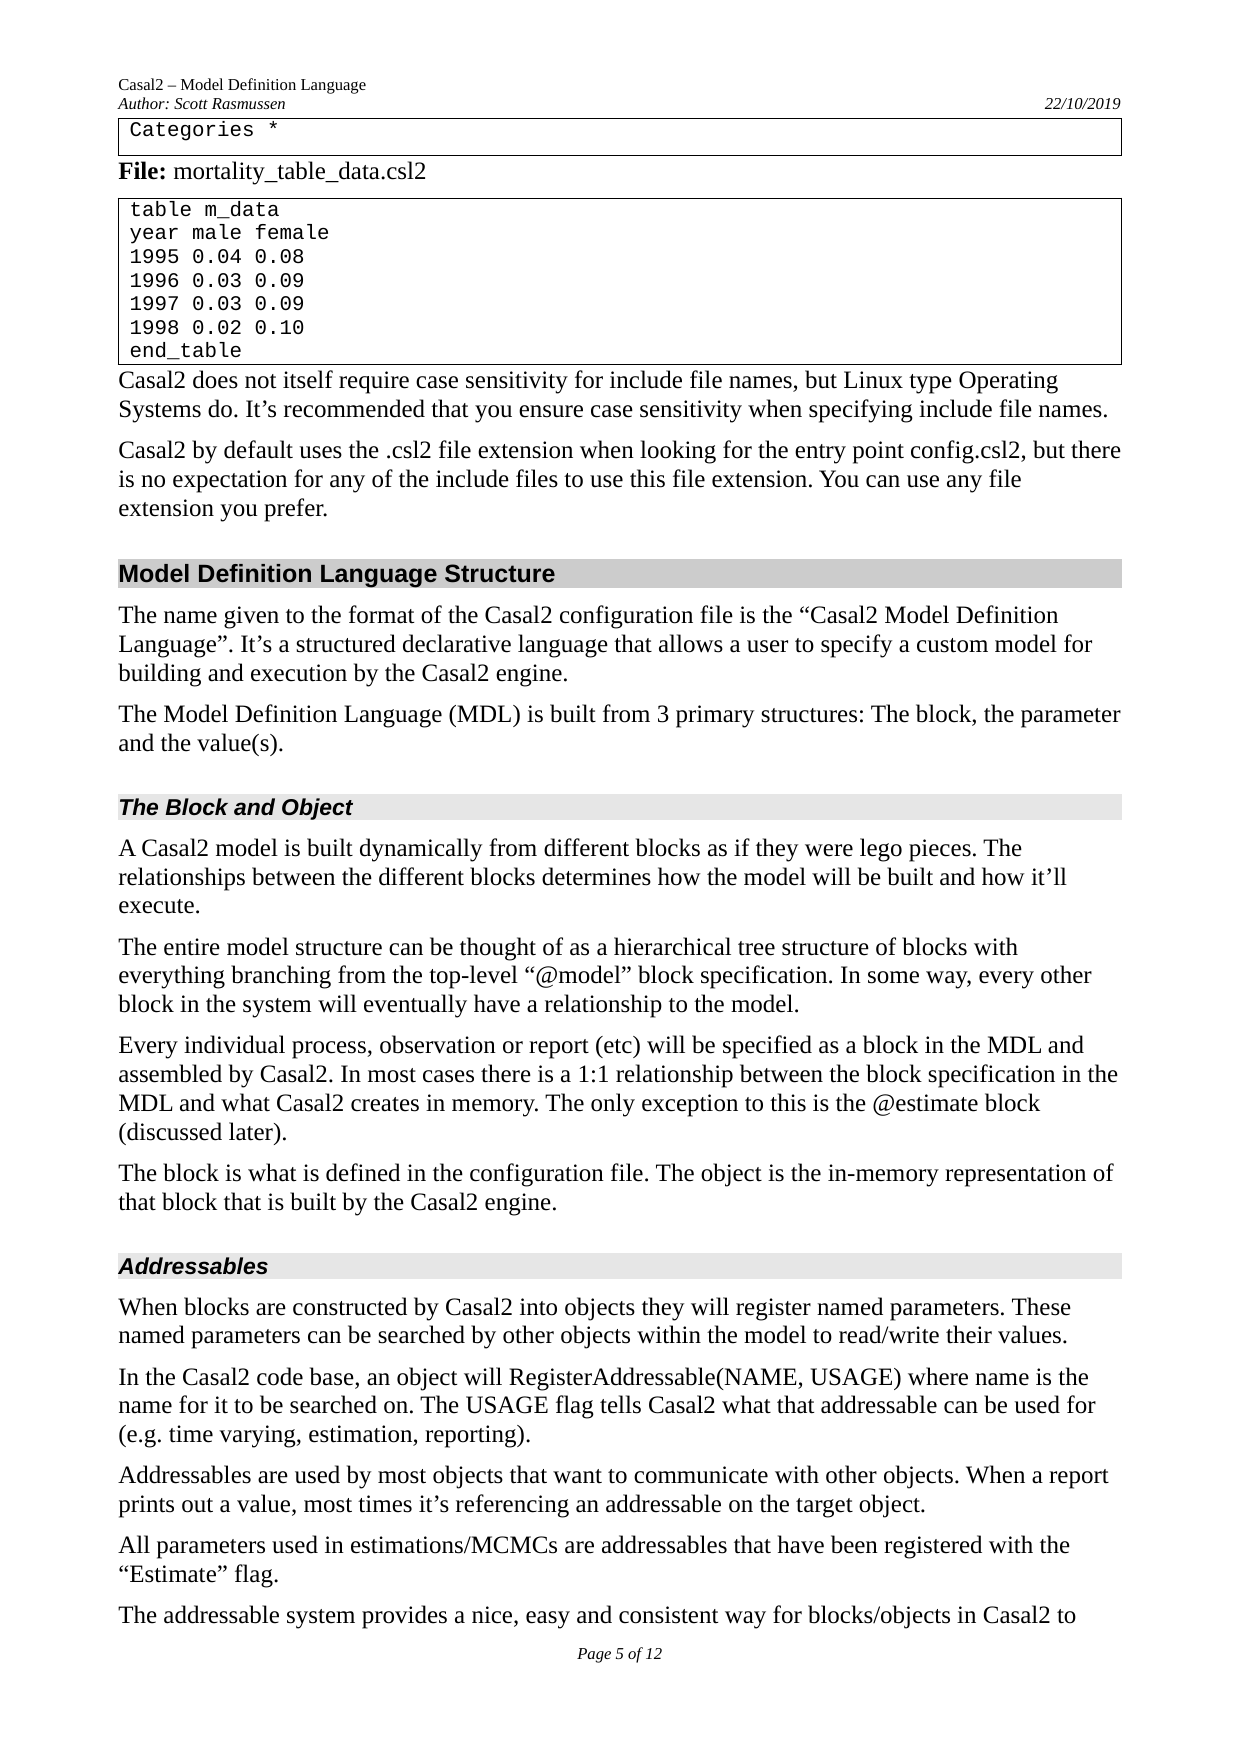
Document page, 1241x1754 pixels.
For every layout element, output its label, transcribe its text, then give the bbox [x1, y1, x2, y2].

text All parameters used in estimations/MCMCs are addressables that have been registered with the “Estimate” flag. [118, 1530, 1122, 1588]
text When blocks are constructed by Casal2 into objects they will register named parameters. These named parameters can be searched by other objects within the model to read/write their values. [118, 1292, 1122, 1349]
subtitle The Block and Object [118, 794, 1122, 820]
text Every individual process, observation or report (etc) will be specified as a block in the MDL and assembled by Casal2. In most cases there is a 1:1 relationship between the block specification in the MDL and what Casal2 creates in memory. The only exception to this is the @estimate block (discussed later). [118, 1030, 1122, 1145]
subtitle Addressables [118, 1253, 1122, 1279]
text File: mortality_table_data.csl2 [118, 156, 1122, 185]
text A Casal2 model is built dynamically from different blocks as if they were lego pieces. The relationships between the different blocks determines how the model will be built and how it’ll execute. [118, 833, 1122, 919]
text The block is what is defined in the configuration file. The object is the in-memory representation of that block that is built by the Casal2 engine. [118, 1158, 1122, 1215]
text In the Casal2 code base, an object will RegisterAddressable(NAME, USAGE) where name is the name for it to be searched on. The USAGE flag tells Casal2 what that addressable can be used for (e.g. time varying, estimation, reporting). [118, 1362, 1122, 1448]
subtitle Model Definition Language Structure [118, 559, 1122, 588]
text The addressable system provides a nice, easy and consistent way for blocks/objects in Casal2 to [118, 1600, 1122, 1629]
text The entire model structure can be thought of as a hierarchical tree structure of blocks with everything branching from the top-level “@model” block specification. In some way, every other block in the system will eventually have a relationship to the model. [118, 932, 1122, 1018]
text Casal2 does not itself require case sensitivity for include file names, but Linux type Operating Systems do. It’s recommended that you ensure case sensitivity when specifying include file names. [118, 365, 1122, 423]
table_header table m_data year male female 1995 0.04 0.08 1996 0.03 0.09 1997 0.03 0.09 1998 0.02 0.10 end_table [119, 199, 1121, 364]
text The name given to the format of the Casal2 configuration file is the “Casal2 Model Definition Language”. It’s a structured declarative language that allows a user to specify a custom model for building and execution by the Casal2 engine. [118, 600, 1122, 686]
text The Model Definition Language (MDL) is built from 3 primary structures: The block, the parameter and the value(s). [118, 699, 1122, 756]
table_header Categories * [119, 119, 1121, 155]
text Casal2 by default uses the .csl2 file extension when looking for the entry point config.csl2, but there is no expectation for any of the include files to use this file extension. You can use any file extension you prefer. [118, 435, 1122, 521]
text Addressables are used by most objects that want to communicate with other objects. When a report prints out a value, most times it’s referencing an addressable on the target object. [118, 1460, 1122, 1518]
